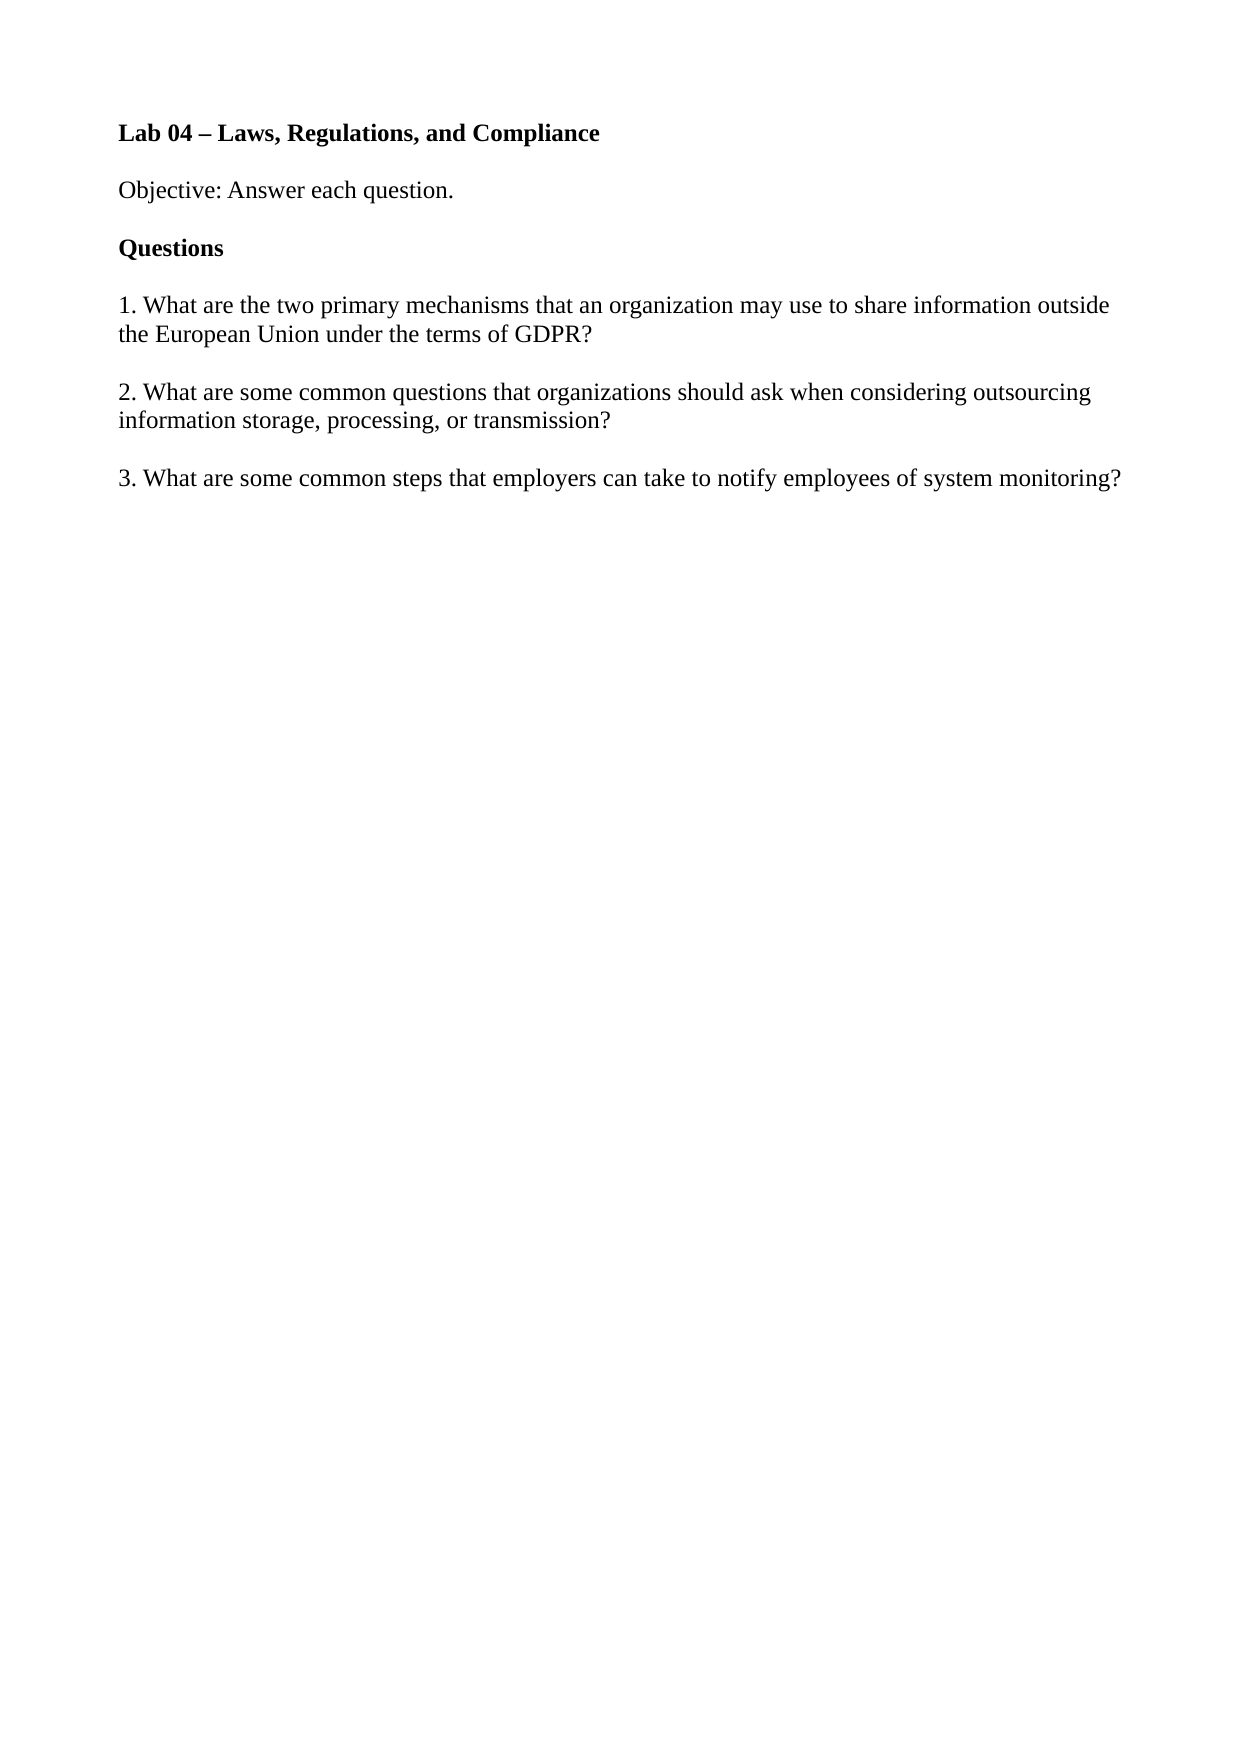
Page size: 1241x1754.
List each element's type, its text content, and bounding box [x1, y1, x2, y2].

text 1. What are the two primary mechanisms that an organization may use to share information outside the European Union under the terms of GDPR? [118, 291, 1122, 348]
text Objective: Answer each question. [118, 176, 1122, 204]
text Questions [118, 233, 1122, 262]
text 3. What are some common steps that employers can take to notify employees of system monitoring? [118, 463, 1122, 492]
text 2. What are some common questions that organizations should ask when considering outsourcing information storage, processing, or transmission? [118, 377, 1122, 434]
text Lab 04 – Laws, Regulations, and Compliance [118, 118, 1122, 147]
